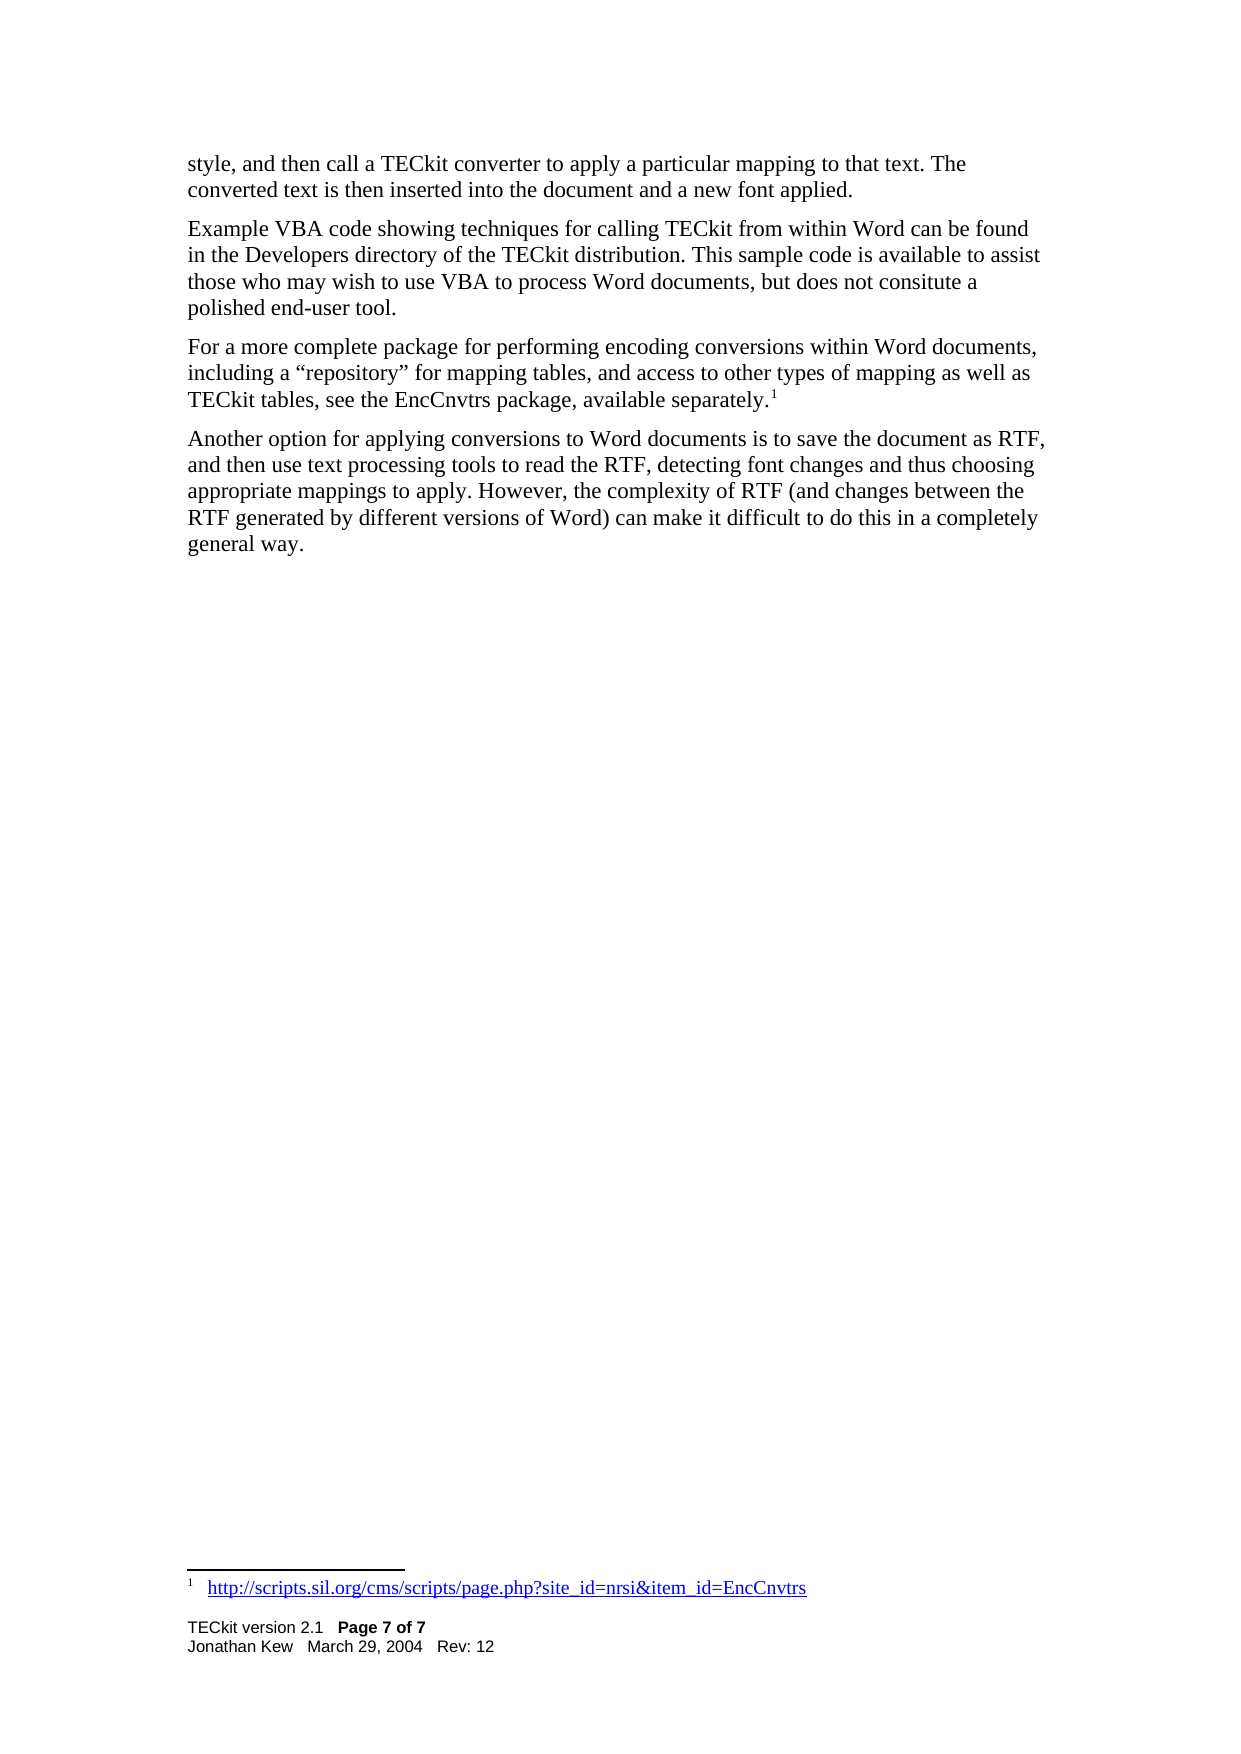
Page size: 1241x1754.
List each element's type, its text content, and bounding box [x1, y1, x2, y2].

text Example VBA code showing techniques for calling TECkit from within Word can be found in the Developers directory of the TECkit distribution. This sample code is available to assist those who may wish to use VBA to process Word documents, but does not consitute a polished end-user tool. [187, 215, 1053, 321]
text style, and then call a TECkit converter to apply a particular mapping to that text. The converted text is then inserted into the document and a new font applied. [187, 150, 1053, 203]
text http://scripts.sil.org/cms/scripts/page.php?site_id=nrsi&item_id=EncCnvtrs [187, 1576, 1053, 1599]
text For a more complete package for performing encoding conversions within Word documents, including a “repository” for mapping tables, and access to other types of mapping as well as TECkit tables, see the EncCnvtrs package, available separately. [187, 333, 1053, 412]
text Another option for applying conversions to Word documents is to save the document as RTF, and then use text processing tools to read the RTF, detecting font changes and thus choosing appropriate mappings to apply. However, the complexity of RTF (and changes between the RTF generated by different versions of Word) can make it difficult to do this in a completely general way. [187, 425, 1053, 556]
